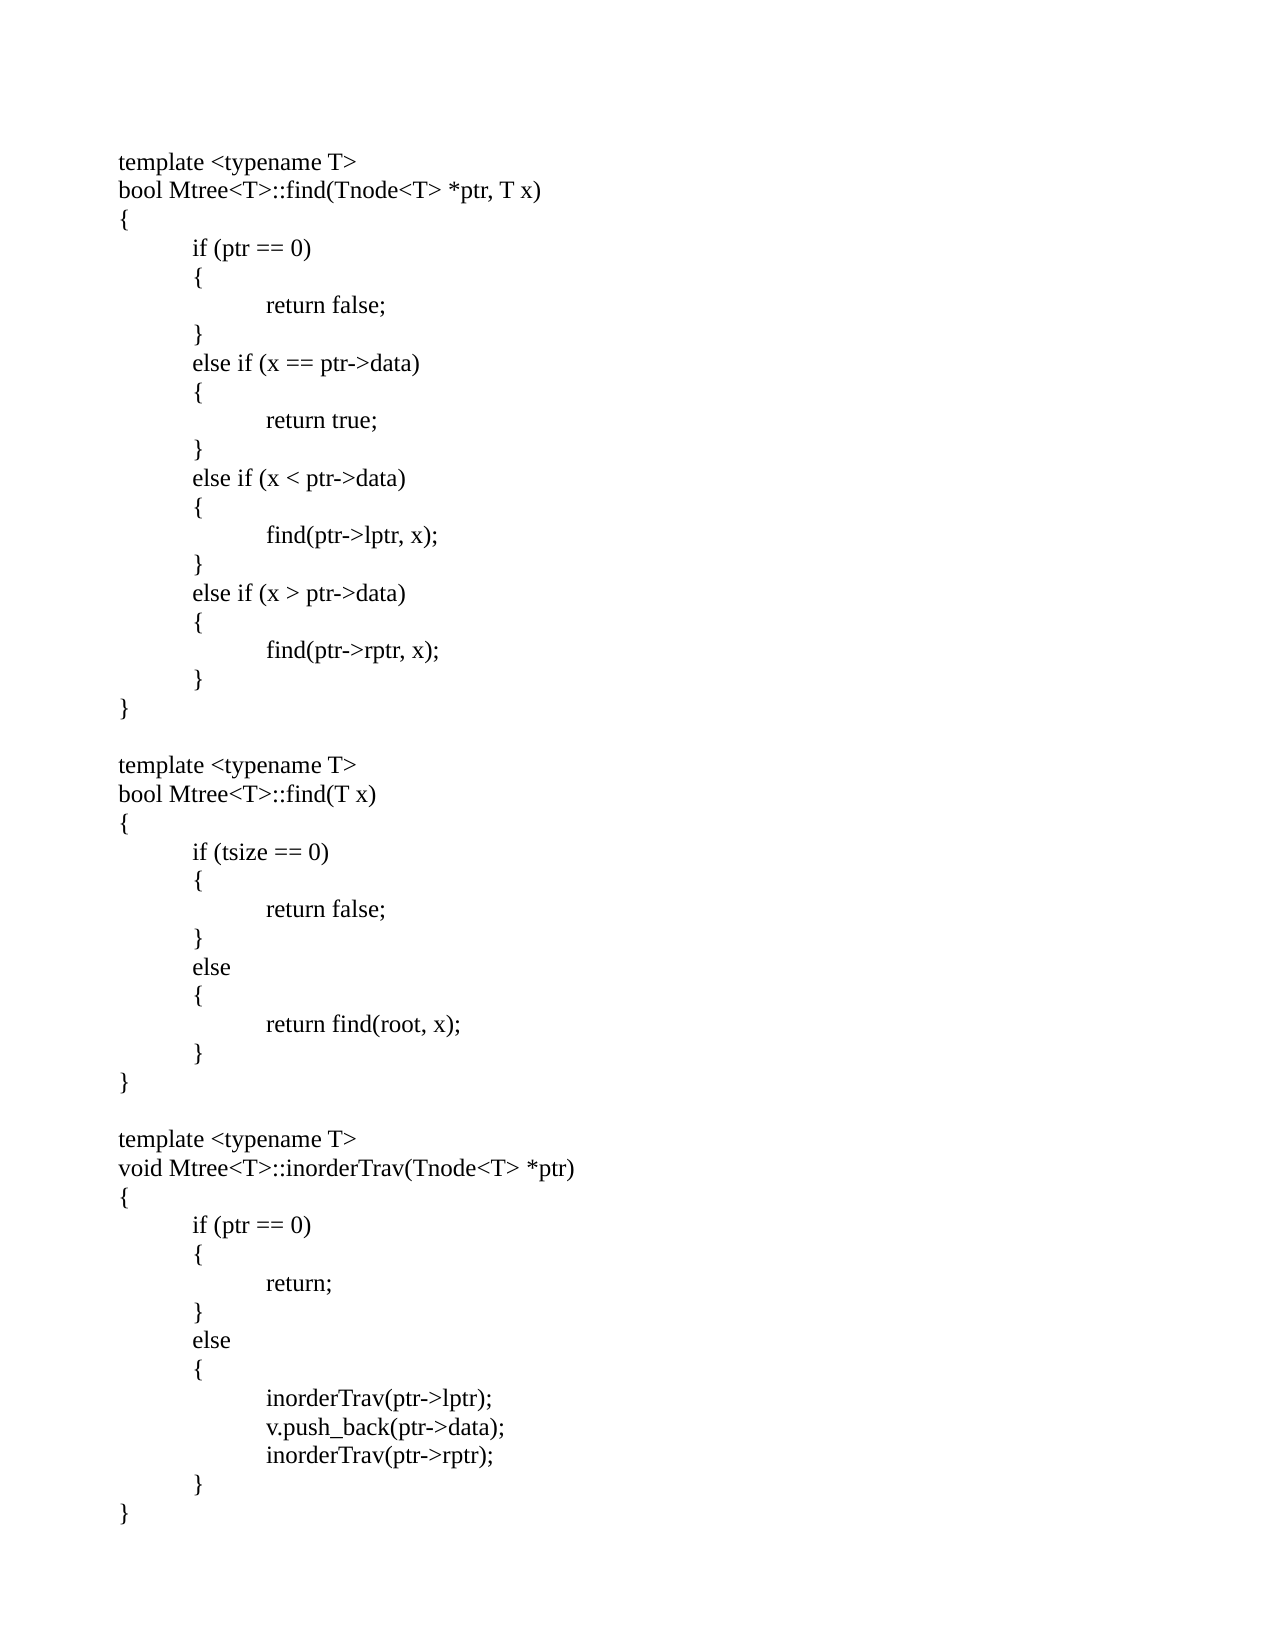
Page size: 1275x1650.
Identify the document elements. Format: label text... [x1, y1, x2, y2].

text else if (x == ptr->data) [118, 348, 1157, 377]
text { [118, 492, 1157, 521]
text } [118, 549, 1157, 578]
text { [118, 262, 1157, 291]
text return find(root, x); [118, 1009, 1157, 1038]
text else [118, 1326, 1157, 1354]
text } [118, 1297, 1157, 1326]
text template <typename T> [118, 751, 1157, 779]
text } [118, 923, 1157, 952]
text if (ptr == 0) [118, 233, 1157, 262]
text { [118, 981, 1157, 1009]
text return; [118, 1268, 1157, 1297]
text } [118, 1067, 1157, 1096]
text } [118, 693, 1157, 722]
text template <typename T> [118, 147, 1157, 176]
text find(ptr->lptr, x); [118, 521, 1157, 549]
text } [118, 1038, 1157, 1067]
text inorderTrav(ptr->lptr); [118, 1383, 1157, 1412]
text { [118, 607, 1157, 636]
text v.push_back(ptr->data); [118, 1412, 1157, 1441]
text { [118, 1354, 1157, 1383]
text { [118, 866, 1157, 894]
text return false; [118, 894, 1157, 923]
text inorderTrav(ptr->rptr); [118, 1441, 1157, 1469]
text { [118, 1182, 1157, 1211]
text return true; [118, 406, 1157, 434]
text { [118, 808, 1157, 837]
text return false; [118, 291, 1157, 319]
text if (tsize == 0) [118, 837, 1157, 866]
text bool Mtree<T>::find(Tnode<T> *ptr, T x) [118, 176, 1157, 204]
text { [118, 1239, 1157, 1268]
text template <typename T> [118, 1124, 1157, 1153]
text find(ptr->rptr, x); [118, 636, 1157, 664]
text } [118, 1469, 1157, 1498]
text { [118, 377, 1157, 406]
text if (ptr == 0) [118, 1211, 1157, 1239]
text void Mtree<T>::inorderTrav(Tnode<T> *ptr) [118, 1153, 1157, 1182]
text { [118, 204, 1157, 233]
text else [118, 952, 1157, 981]
text bool Mtree<T>::find(T x) [118, 779, 1157, 808]
text } [118, 664, 1157, 693]
text } [118, 319, 1157, 348]
text else if (x > ptr->data) [118, 578, 1157, 607]
text } [118, 434, 1157, 463]
text else if (x < ptr->data) [118, 463, 1157, 492]
text } [118, 1498, 1157, 1527]
